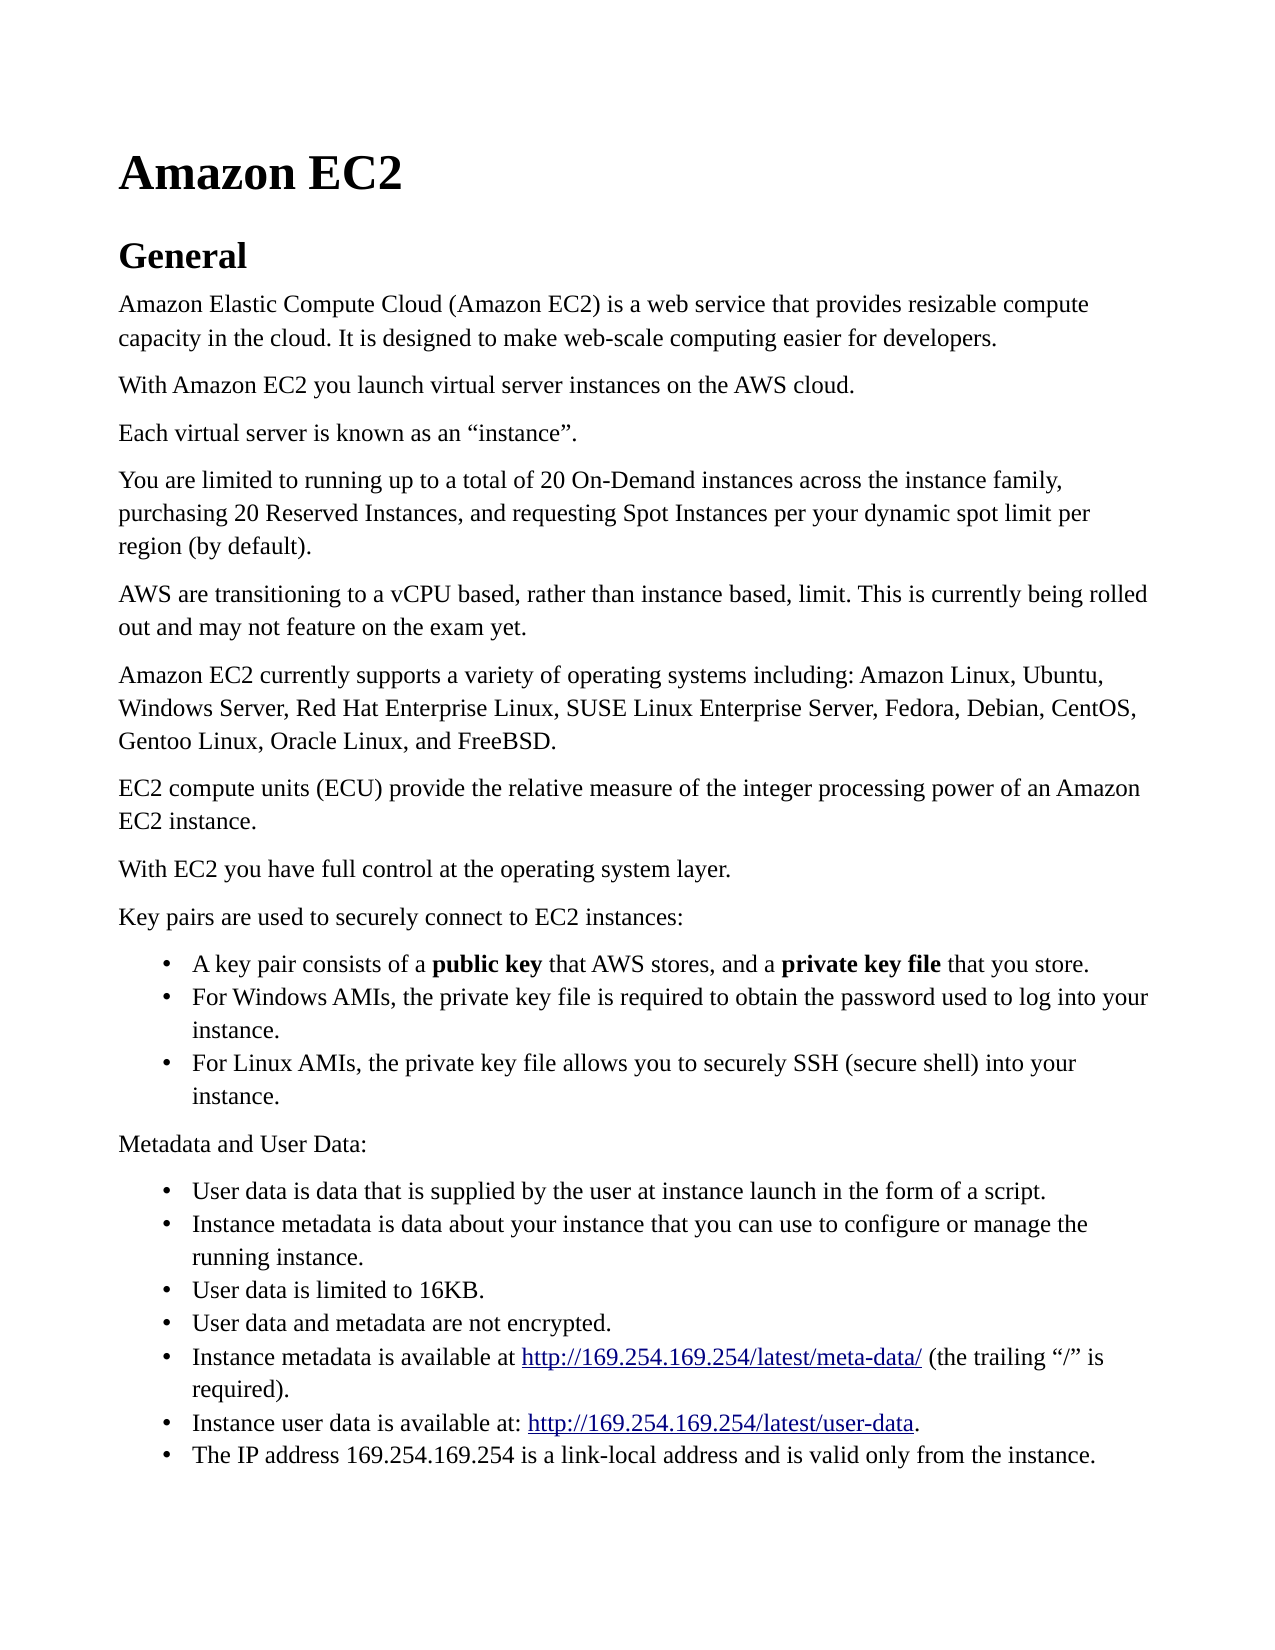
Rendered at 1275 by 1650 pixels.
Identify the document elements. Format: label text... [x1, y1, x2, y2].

subtitle Amazon EC2 [118, 143, 1157, 201]
text Amazon EC2 currently supports a variety of operating systems including: Amazon Linux, Ubuntu, Windows Server, Red Hat Enterprise Linux, SUSE Linux Enterprise Server, Fedora, Debian, CentOS, Gentoo Linux, Oracle Linux, and FreeBSD. [118, 660, 1157, 754]
text You are limited to running up to a total of 20 On-Demand instances across the instance family, purchasing 20 Reserved Instances, and requesting Spot Instances per your dynamic spot limit per region (by default). [118, 465, 1157, 560]
list User data and metadata are not encrypted. [162, 1308, 1157, 1337]
text EC2 compute units (ECU) provide the relative measure of the integer processing power of an Amazon EC2 instance. [118, 773, 1157, 835]
list Instance metadata is available at http://169.254.169.254/latest/meta-data/ (the trailing “/” is required). [162, 1342, 1157, 1403]
list The IP address 169.254.169.254 is a link-local address and is valid only from the instance. [162, 1441, 1157, 1469]
list For Linux AMIs, the private key file allows you to securely SSH (secure shell) into your instance. [162, 1048, 1157, 1110]
text AWS are transitioning to a vCPU based, rather than instance based, limit. This is currently being rolled out and may not feature on the exam yet. [118, 579, 1157, 641]
list User data is limited to 16KB. [162, 1276, 1157, 1304]
list A key pair consists of a public key that AWS stores, and a private key file that you store. [162, 949, 1157, 978]
list Instance user data is available at: http://169.254.169.254/latest/user-data. [162, 1408, 1157, 1436]
list Instance metadata is data about your instance that you can use to configure or manage the running instance. [162, 1209, 1157, 1271]
text With EC2 you have full control at the operating system layer. [118, 854, 1157, 883]
list User data is data that is supplied by the user at instance launch in the form of a script. [162, 1176, 1157, 1205]
subtitle General [118, 234, 1157, 277]
text Key pairs are used to securely connect to EC2 instances: [118, 902, 1157, 930]
text With Amazon EC2 you launch virtual server instances on the AWS cloud. [118, 370, 1157, 399]
text Each virtual server is known as an “instance”. [118, 418, 1157, 447]
text Amazon Elastic Compute Cloud (Amazon EC2) is a web service that provides resizable compute capacity in the cloud. It is designed to make web-scale computing easier for developers. [118, 289, 1157, 351]
list For Windows AMIs, the private key file is required to obtain the password used to log into your instance. [162, 982, 1157, 1044]
text Metadata and User Data: [118, 1129, 1157, 1158]
